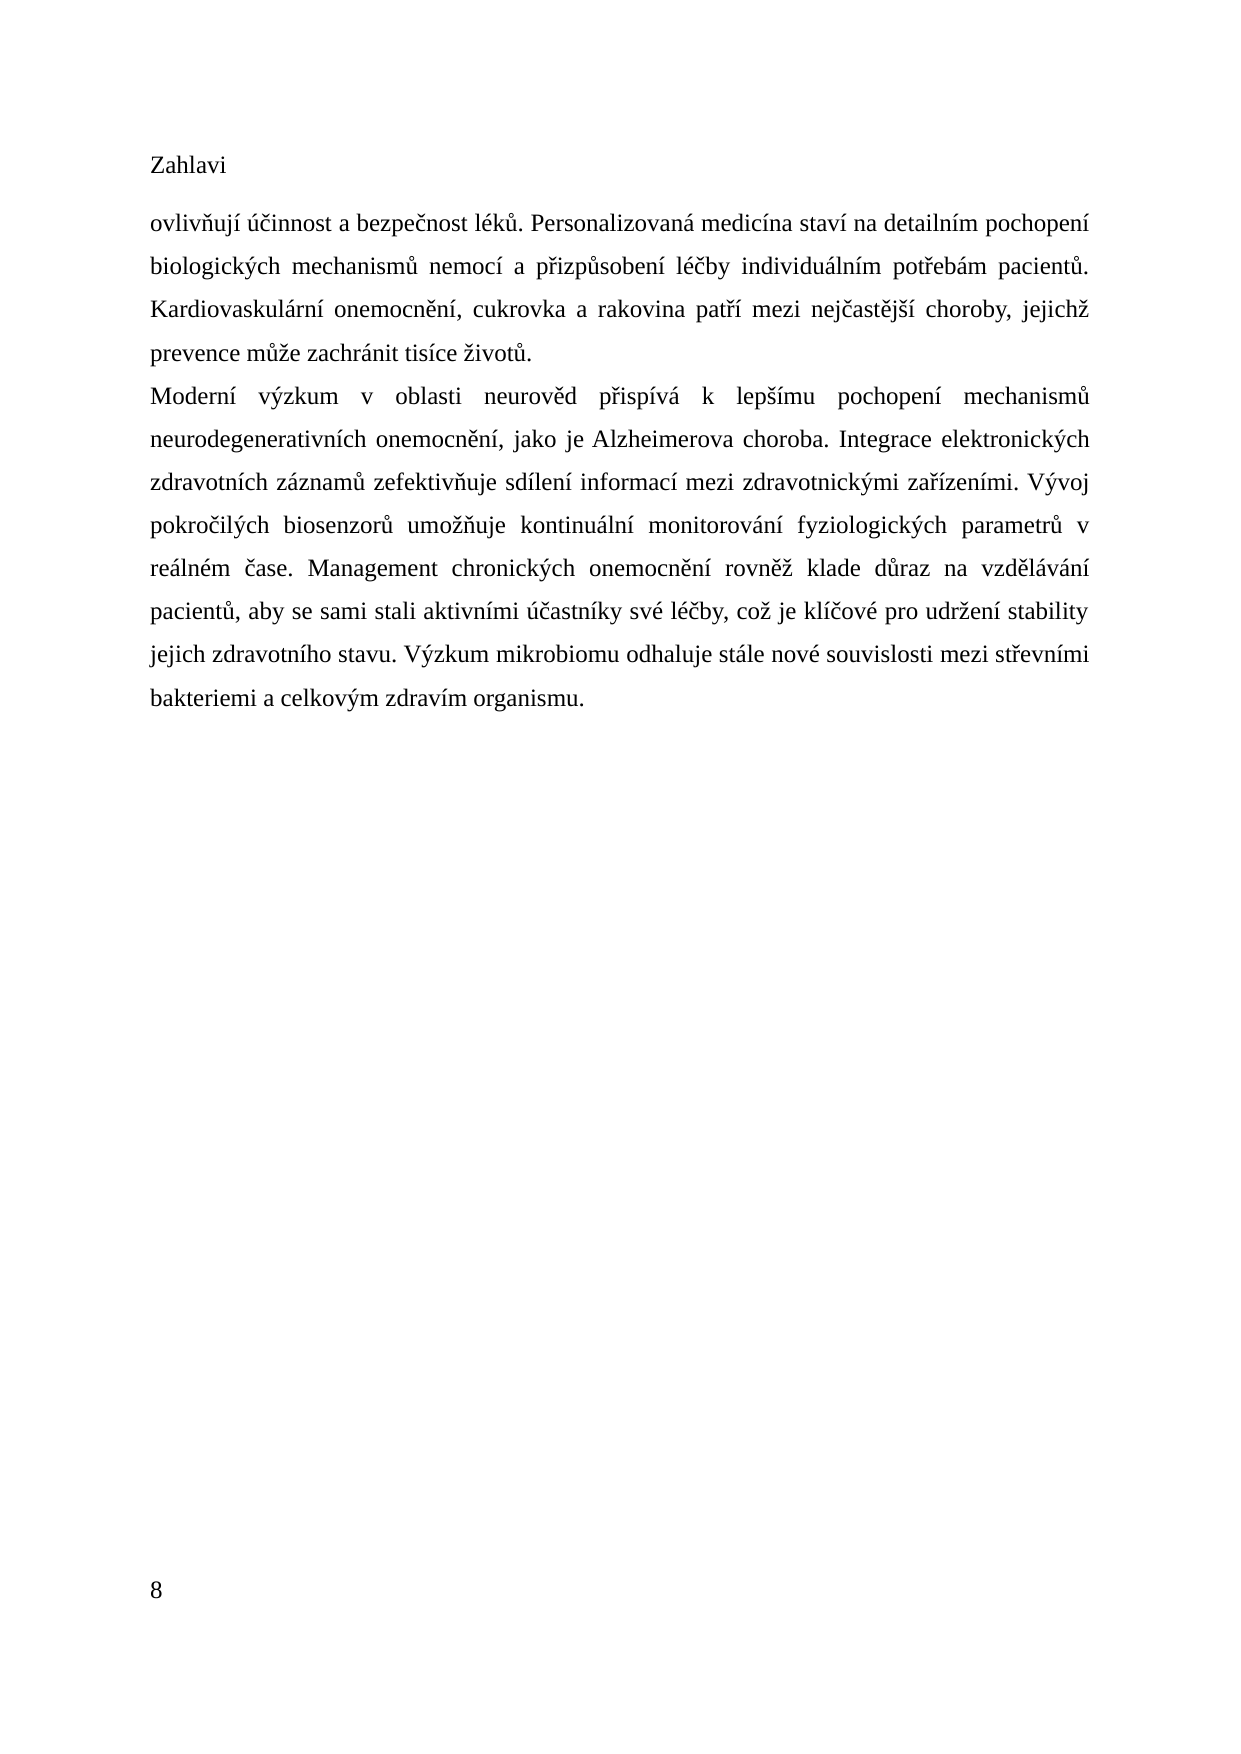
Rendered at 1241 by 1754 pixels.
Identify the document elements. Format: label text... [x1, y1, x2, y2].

text ovlivňují účinnost a bezpečnost léků. Personalizovaná medicína staví na detailním pochopení biologických mechanismů nemocí a přizpůsobení léčby individuálním potřebám pacientů. Kardiovaskulární onemocnění, cukrovka a rakovina patří mezi nejčastější choroby, jejichž prevence může zachránit tisíce životů. [150, 208, 1090, 366]
text Moderní výzkum v oblasti neurověd přispívá k lepšímu pochopení mechanismů neurodegenerativních onemocnění, jako je Alzheimerova choroba. Integrace elektronických zdravotních záznamů zefektivňuje sdílení informací mezi zdravotnickými zařízeními. Vývoj pokročilých biosenzorů umožňuje kontinuální monitorování fyziologických parametrů v reálném čase. Management chronických onemocnění rovněž klade důraz na vzdělávání pacientů, aby se sami stali aktivními účastníky své léčby, což je klíčové pro udržení stability jejich zdravotního stavu. Výzkum mikrobiomu odhaluje stále nové souvislosti mezi střevními bakteriemi a celkovým zdravím organismu. [150, 381, 1090, 711]
